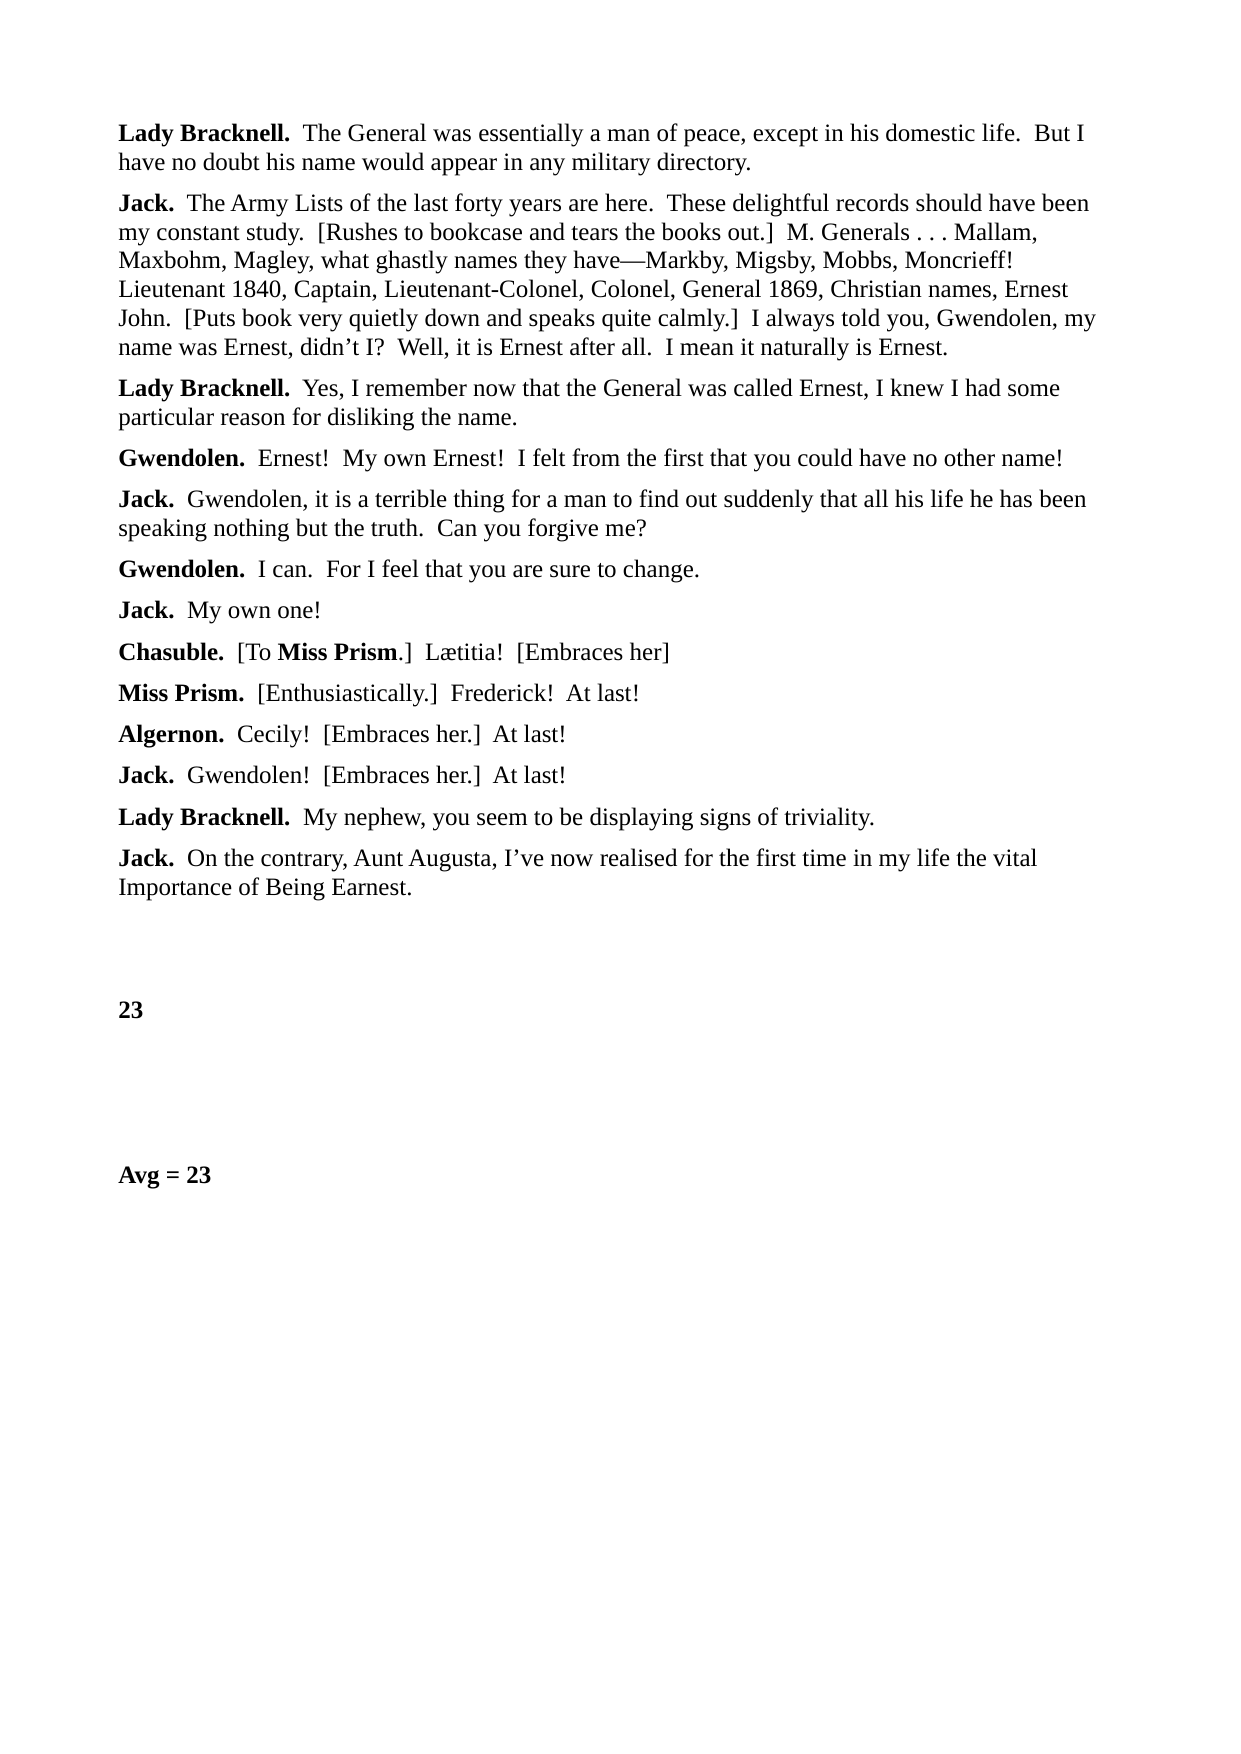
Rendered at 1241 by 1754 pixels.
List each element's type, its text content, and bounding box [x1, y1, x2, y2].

text Jack. Gwendolen! [Embraces her.] At last! [118, 761, 1122, 789]
text Gwendolen. I can. For I feel that you are sure to change. [118, 554, 1122, 583]
text Chasuble. [To Miss Prism.] Lætitia! [Embraces her] [118, 637, 1122, 666]
text 23 [118, 996, 1122, 1024]
text Algernon. Cecily! [Embraces her.] At last! [118, 719, 1122, 748]
text Lady Bracknell. Yes, I remember now that the General was called Ernest, I knew I had some particular reason for disliking the name. [118, 373, 1122, 431]
text Avg = 23 [118, 1161, 1122, 1189]
text Lady Bracknell. My nephew, you seem to be displaying signs of triviality. [118, 802, 1122, 831]
text Jack. Gwendolen, it is a terrible thing for a man to find out suddenly that all his life he has been speaking nothing but the truth. Can you forgive me? [118, 484, 1122, 542]
text Lady Bracknell. The General was essentially a man of peace, except in his domestic life. But I have no doubt his name would appear in any military directory. [118, 118, 1122, 176]
text Jack. The Army Lists of the last forty years are here. These delightful records should have been my constant study. [Rushes to bookcase and tears the books out.] M. Generals . . . Mallam, Maxbohm, Magley, what ghastly names they have—Markby, Migsby, Mobbs, Moncrieff! Lieutenant 1840, Captain, Lieutenant-Colonel, Colonel, General 1869, Christian names, Ernest John. [Puts book very quietly down and speaks quite calmly.] I always told you, Gwendolen, my name was Ernest, didn’t I? Well, it is Ernest after all. I mean it naturally is Ernest. [118, 188, 1122, 361]
text Jack. My own one! [118, 596, 1122, 624]
text Miss Prism. [Enthusiastically.] Frederick! At last! [118, 678, 1122, 707]
text Gwendolen. Ernest! My own Ernest! I felt from the first that you could have no other name! [118, 443, 1122, 472]
text Jack. On the contrary, Aunt Augusta, I’ve now realised for the first time in my life the vital Importance of Being Earnest. [118, 843, 1122, 901]
